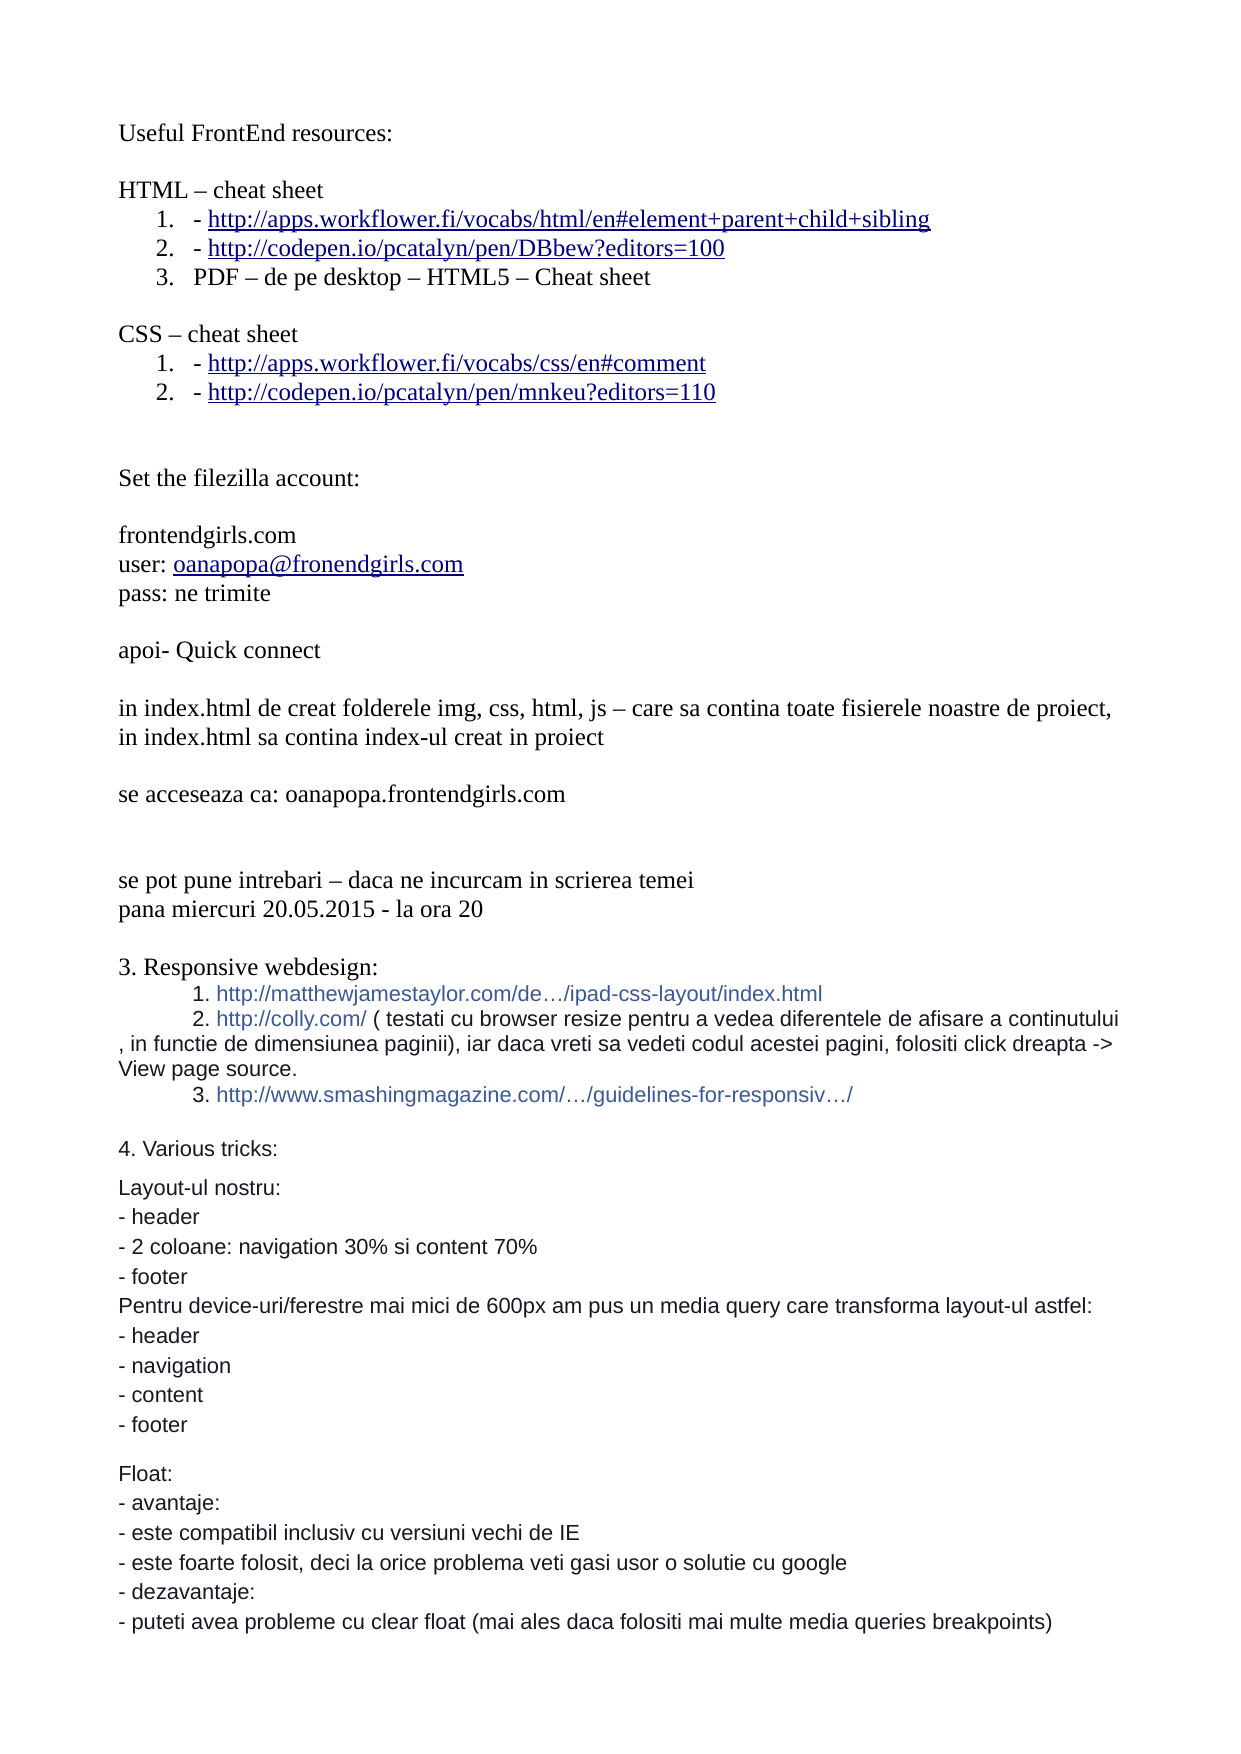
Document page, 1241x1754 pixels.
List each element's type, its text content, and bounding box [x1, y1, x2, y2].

text se pot pune intrebari – daca ne incurcam in scrierea temei [118, 866, 1122, 894]
text Useful FrontEnd resources: [118, 118, 1122, 147]
text 1. http://matthewjamestaylor.com/de…/ipad-css-layout/index.html 2. http://colly.com/ ( testati cu browser resize pentru a vedea diferentele de afisare a continutului , in functie de dimensiunea paginii), iar daca vreti sa vedeti codul acestei pagini, folositi click dreapta -> View page source. 3. http://www.smashingmagazine.com/…/guidelines-for-responsiv…/ [118, 981, 1122, 1135]
list - http://codepen.io/pcatalyn/pen/DBbew?editors=100 [156, 233, 1122, 262]
text user: oanapopa@fronendgirls.com [118, 549, 1122, 578]
text CSS – cheat sheet [118, 319, 1122, 348]
text Set the filezilla account: [118, 463, 1122, 492]
text Layout-ul nostru: - header - 2 coloane: navigation 30% si content 70% - footer Pentru device-uri/ferestre mai mici de 600px am pus un media query care transforma layout-ul astfel: - header - navigation - content - footer [118, 1170, 1122, 1437]
text Float: - avantaje: - este compatibil inclusiv cu versiuni vechi de IE - este foarte folosit, deci la orice problema veti gasi usor o solutie cu google - dezavantaje: - puteti avea probleme cu clear float (mai ales daca folositi mai multe media queries breakpoints) [118, 1456, 1122, 1634]
list - http://apps.workflower.fi/vocabs/html/en#element+parent+child+sibling [156, 204, 1122, 233]
text apoi- Quick connect [118, 636, 1122, 664]
list - http://apps.workflower.fi/vocabs/css/en#comment [156, 348, 1122, 377]
text in index.html de creat folderele img, css, html, js – care sa contina toate fisierele noastre de proiect, in index.html sa contina index-ul creat in proiect [118, 693, 1122, 751]
text pass: ne trimite [118, 578, 1122, 607]
list PDF – de pe desktop – HTML5 – Cheat sheet [156, 262, 1122, 291]
text HTML – cheat sheet [118, 176, 1122, 204]
text frontendgirls.com [118, 521, 1122, 549]
text pana miercuri 20.05.2015 - la ora 20 [118, 894, 1122, 923]
text 4. Various tricks: [118, 1135, 1122, 1161]
list - http://codepen.io/pcatalyn/pen/mnkeu?editors=110 [156, 377, 1122, 406]
text 3. Responsive webdesign: [118, 952, 1122, 981]
text se acceseaza ca: oanapopa.frontendgirls.com [118, 779, 1122, 808]
